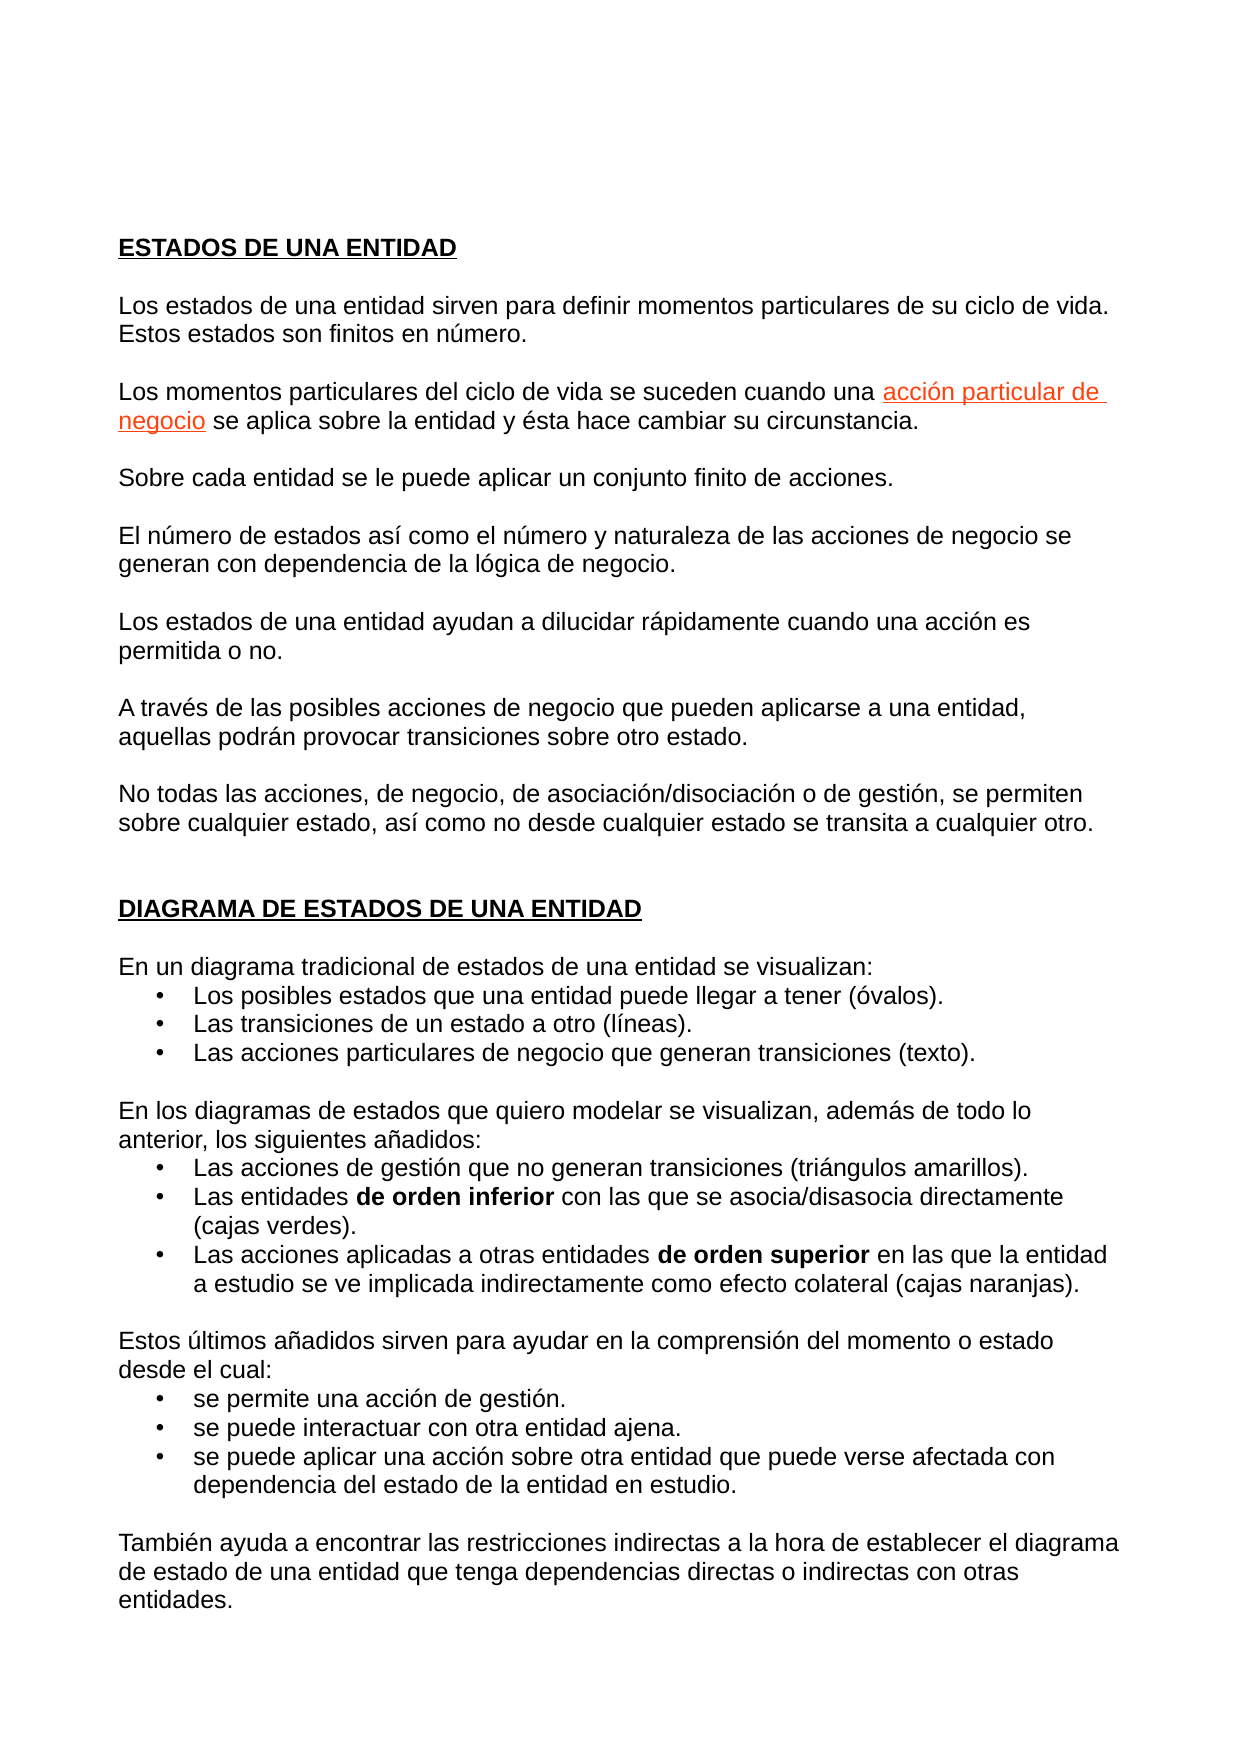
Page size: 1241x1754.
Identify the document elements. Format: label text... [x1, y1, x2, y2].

text Los momentos particulares del ciclo de vida se suceden cuando una acción particular de negocio se aplica sobre la entidad y ésta hace cambiar su circunstancia. [118, 377, 1122, 434]
text Estos últimos añadidos sirven para ayudar en la comprensión del momento o estado desde el cual: [118, 1326, 1122, 1384]
text El número de estados así como el número y naturaleza de las acciones de negocio se generan con dependencia de la lógica de negocio. [118, 521, 1122, 578]
list se puede aplicar una acción sobre otra entidad que puede verse afectada con dependencia del estado de la entidad en estudio. [156, 1441, 1122, 1499]
list Las acciones aplicadas a otras entidades de orden superior en las que la entidad a estudio se ve implicada indirectamente como efecto colateral (cajas naranjas). [156, 1240, 1122, 1297]
list Las acciones de gestión que no generan transiciones (triángulos amarillos). [156, 1153, 1122, 1182]
text En los diagramas de estados que quiero modelar se visualizan, además de todo lo anterior, los siguientes añadidos: [118, 1096, 1122, 1153]
text A través de las posibles acciones de negocio que pueden aplicarse a una entidad, aquellas podrán provocar transiciones sobre otro estado. [118, 693, 1122, 751]
text No todas las acciones, de negocio, de asociación/disociación o de gestión, se permiten sobre cualquier estado, así como no desde cualquier estado se transita a cualquier otro. [118, 779, 1122, 837]
list se permite una acción de gestión. [156, 1384, 1122, 1413]
text ESTADOS DE UNA ENTIDAD [118, 233, 1122, 262]
list Las entidades de orden inferior con las que se asocia/disasocia directamente (cajas verdes). [156, 1182, 1122, 1240]
text En un diagrama tradicional de estados de una entidad se visualizan: [118, 952, 1122, 981]
text Los estados de una entidad sirven para definir momentos particulares de su ciclo de vida. Estos estados son finitos en número. [118, 291, 1122, 348]
list Las transiciones de un estado a otro (líneas). [156, 1009, 1122, 1038]
text También ayuda a encontrar las restricciones indirectas a la hora de establecer el diagrama de estado de una entidad que tenga dependencias directas o indirectas con otras entidades. [118, 1528, 1122, 1614]
list se puede interactuar con otra entidad ajena. [156, 1413, 1122, 1441]
text Sobre cada entidad se le puede aplicar un conjunto finito de acciones. [118, 463, 1122, 492]
list Los posibles estados que una entidad puede llegar a tener (óvalos). [156, 981, 1122, 1009]
list Las acciones particulares de negocio que generan transiciones (texto). [156, 1038, 1122, 1067]
text Los estados de una entidad ayudan a dilucidar rápidamente cuando una acción es permitida o no. [118, 607, 1122, 664]
text DIAGRAMA DE ESTADOS DE UNA ENTIDAD [118, 894, 1122, 923]
